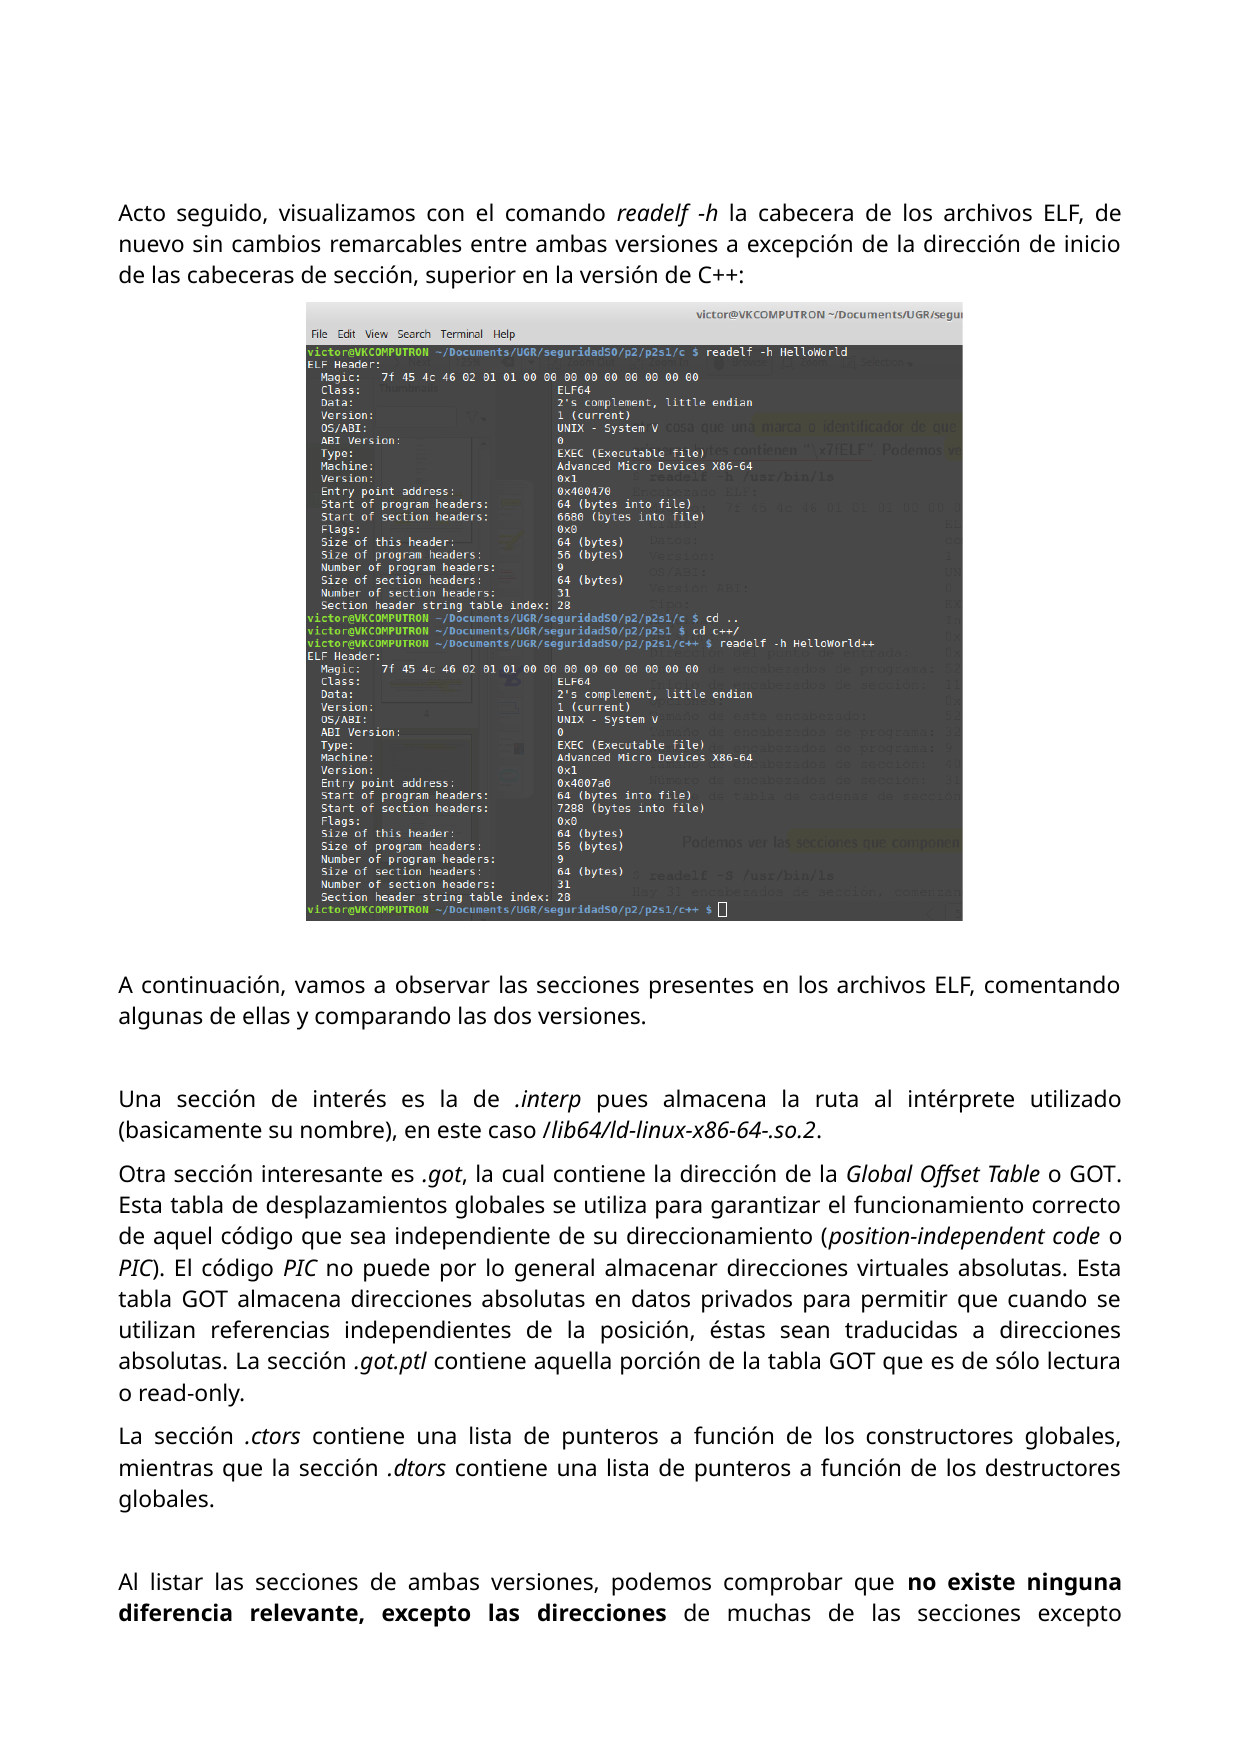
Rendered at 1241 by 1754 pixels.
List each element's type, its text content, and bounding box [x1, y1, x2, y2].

text Otra sección interesante es .got, la cual contiene la dirección de la Global Offset Table o GOT. Esta tabla de desplazamientos globales se utiliza para garantizar el funcionamiento correcto de aquel código que sea independiente de su direccionamiento (position-independent code o PIC). El código PIC no puede por lo general almacenar direcciones virtuales absolutas. Esta tabla GOT almacena direcciones absolutas en datos privados para permitir que cuando se utilizan referencias independientes de la posición, éstas sean traducidas a direcciones absolutas. La sección .got.ptl contiene aquella porción de la tabla GOT que es de sólo lectura o read-only. [118, 1158, 1122, 1408]
text La sección .ctors contiene una lista de punteros a función de los constructores globales, mientras que la sección .dtors contiene una lista de punteros a función de los destructores globales. [118, 1420, 1122, 1514]
text Acto seguido, visualizamos con el comando readelf -h la cabecera de los archivos ELF, de nuevo sin cambios remarcables entre ambas versiones a excepción de la dirección de inicio de las cabeceras de sección, superior en la versión de C++: [118, 196, 1122, 290]
text Una sección de interés es la de .interp pues almacena la ruta al intérprete utilizado (basicamente su nombre), en este caso /lib64/ld-linux-x86-64-.so.2. [118, 1083, 1122, 1145]
text Al listar las secciones de ambas versiones, podemos comprobar que no existe ninguna diferencia relevante, excepto las direcciones de muchas de las secciones excepto [118, 1566, 1122, 1628]
text A continuación, vamos a observar las secciones presentes en los archivos ELF, comentando algunas de ellas y comparando las dos versiones. [118, 968, 1122, 1031]
